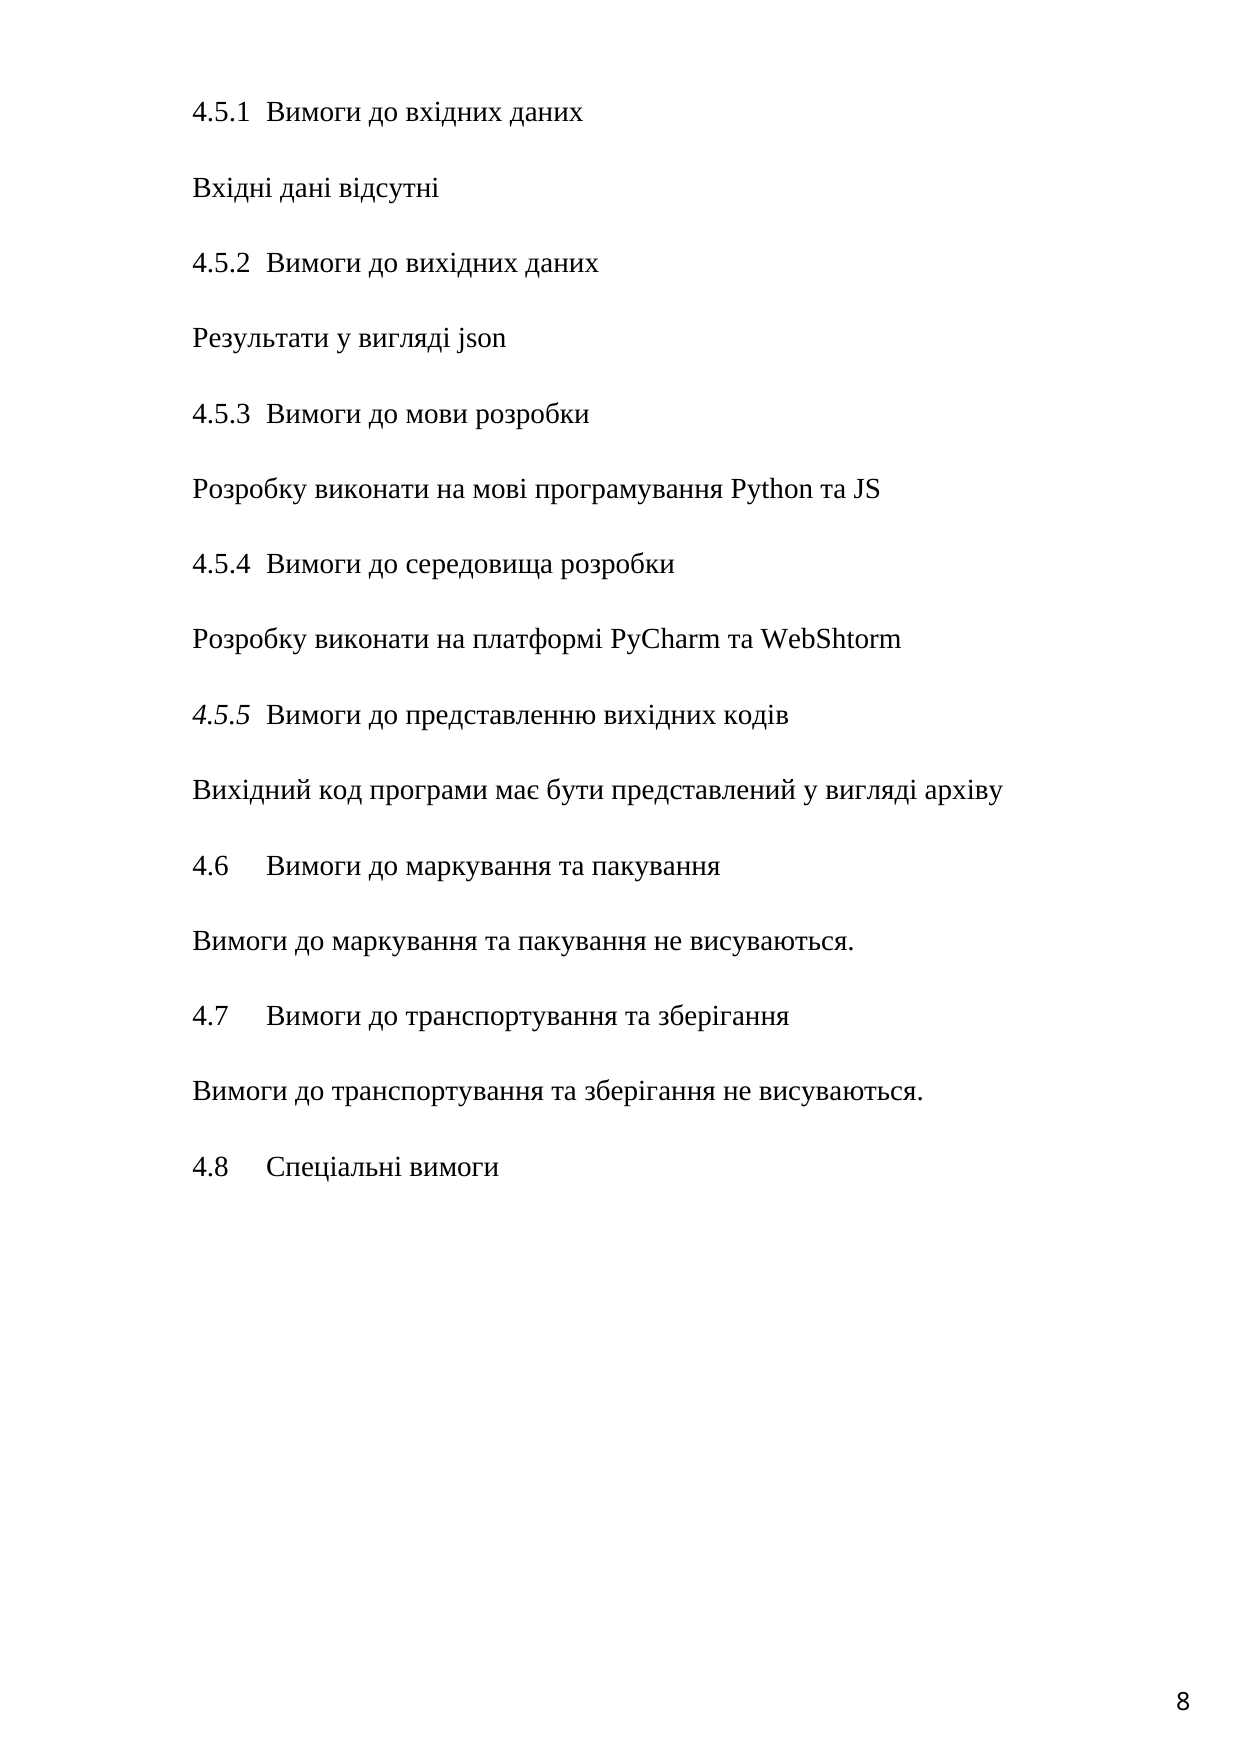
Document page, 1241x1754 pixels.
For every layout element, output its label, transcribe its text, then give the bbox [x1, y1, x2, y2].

text Вихідний код програми має бути представлений у вигляді архіву [118, 772, 1181, 806]
text Результати у вигляді json [118, 320, 1181, 354]
subtitle Вимоги до транспортування та зберігання [118, 998, 1181, 1032]
text Розробку виконати на мові програмування Python та JS [118, 471, 1181, 504]
subtitle Вимоги до середовища розробки [118, 546, 1181, 580]
text Вимоги до транспортування та зберігання не висуваються. [118, 1073, 1181, 1107]
subtitle Спеціальні вимоги [118, 1149, 1181, 1182]
subtitle Вимоги до вихідних даних [118, 245, 1181, 279]
text Розробку виконати на платформі PyCharm та WebShtorm [118, 622, 1181, 655]
text Вимоги до маркування та пакування не висуваються. [118, 923, 1181, 956]
subtitle Вимоги до представленню вихідних кодів [118, 697, 1181, 731]
text Вхідні дані відсутні [118, 170, 1181, 203]
subtitle Вимоги до мови розробки [118, 396, 1181, 429]
subtitle Вимоги до маркування та пакування [118, 848, 1181, 881]
subtitle Вимоги до вхідних даних [118, 94, 1181, 128]
